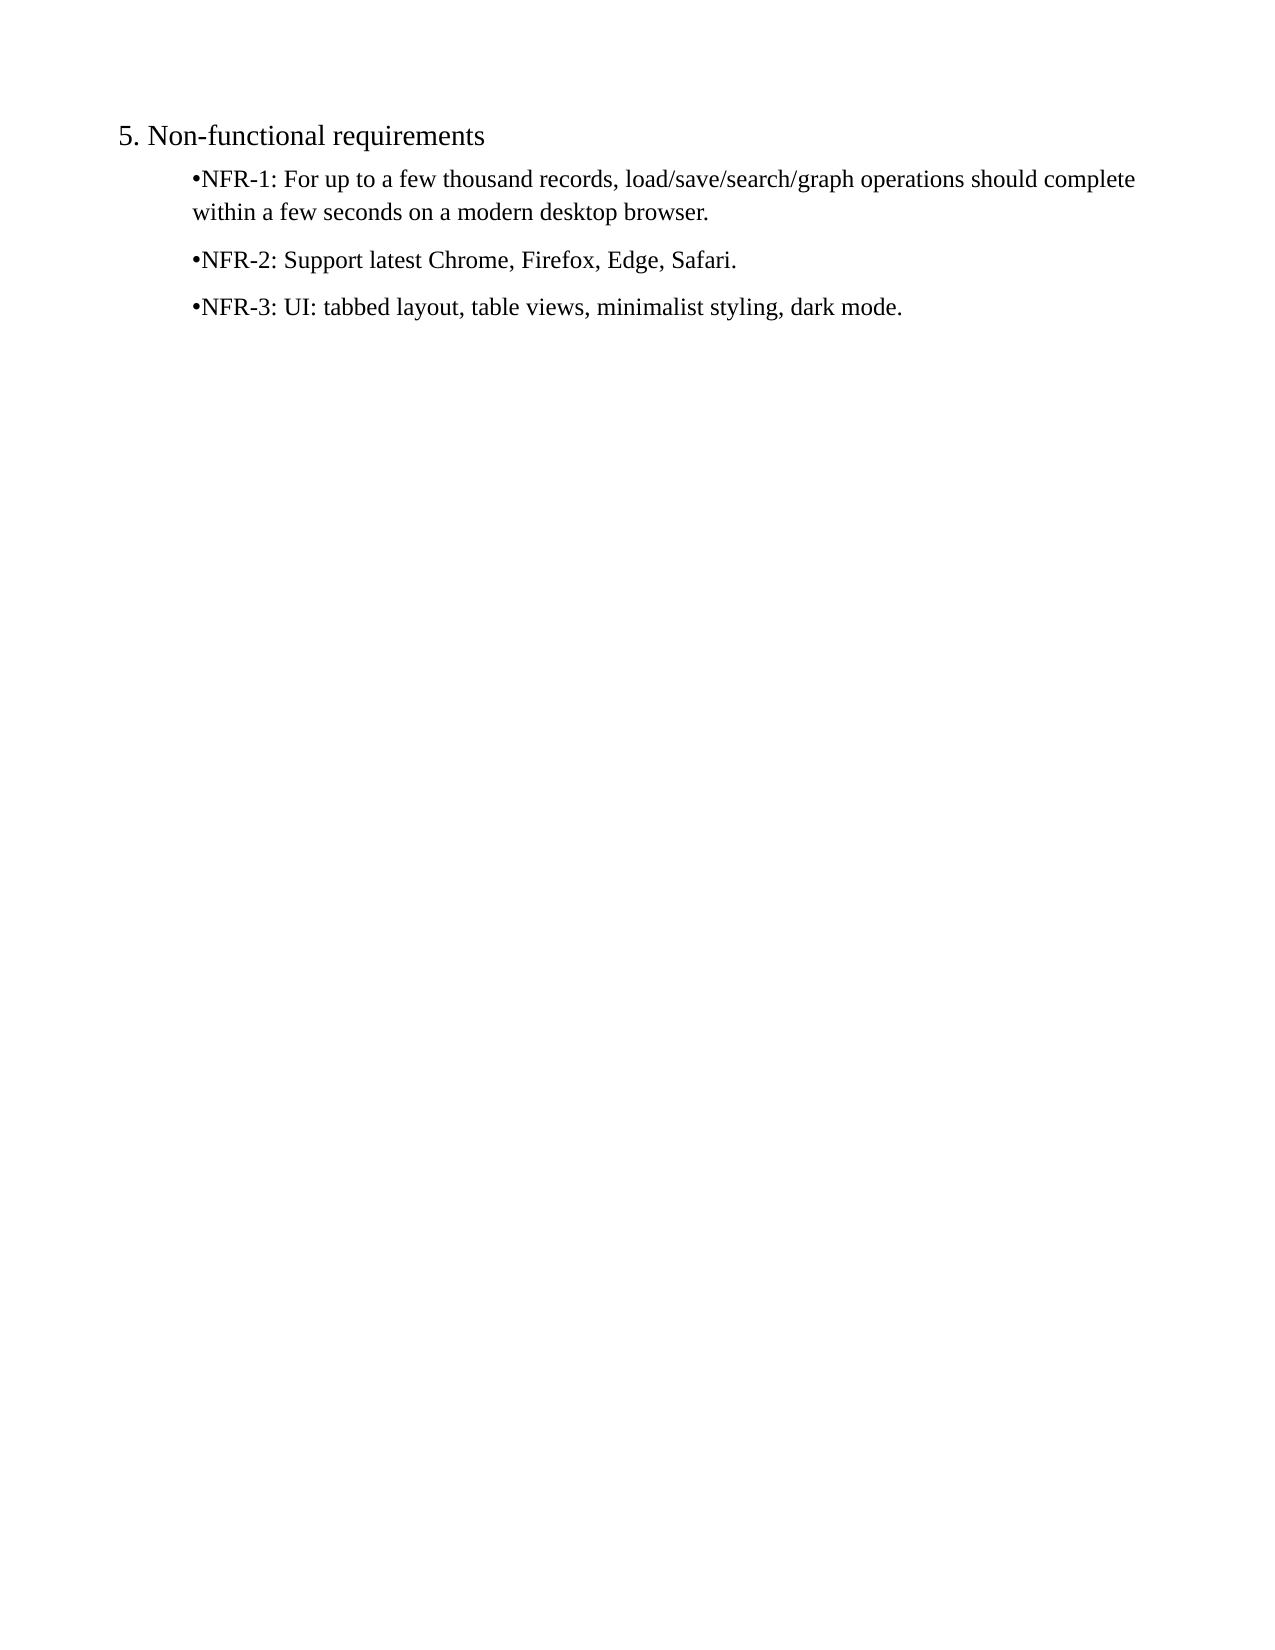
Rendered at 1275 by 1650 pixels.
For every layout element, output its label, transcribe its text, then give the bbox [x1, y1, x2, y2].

list NFR‑3: UI: tabbed layout, table views, minimalist styling, dark mode. [118, 292, 1157, 321]
list NFR‑1: For up to a few thousand records, load/save/search/graph operations should complete within a few seconds on a modern desktop browser. [118, 164, 1157, 226]
subtitle 5. Non‑functional requirements [118, 118, 1157, 152]
list NFR‑2: Support latest Chrome, Firefox, Edge, Safari. [118, 245, 1157, 273]
